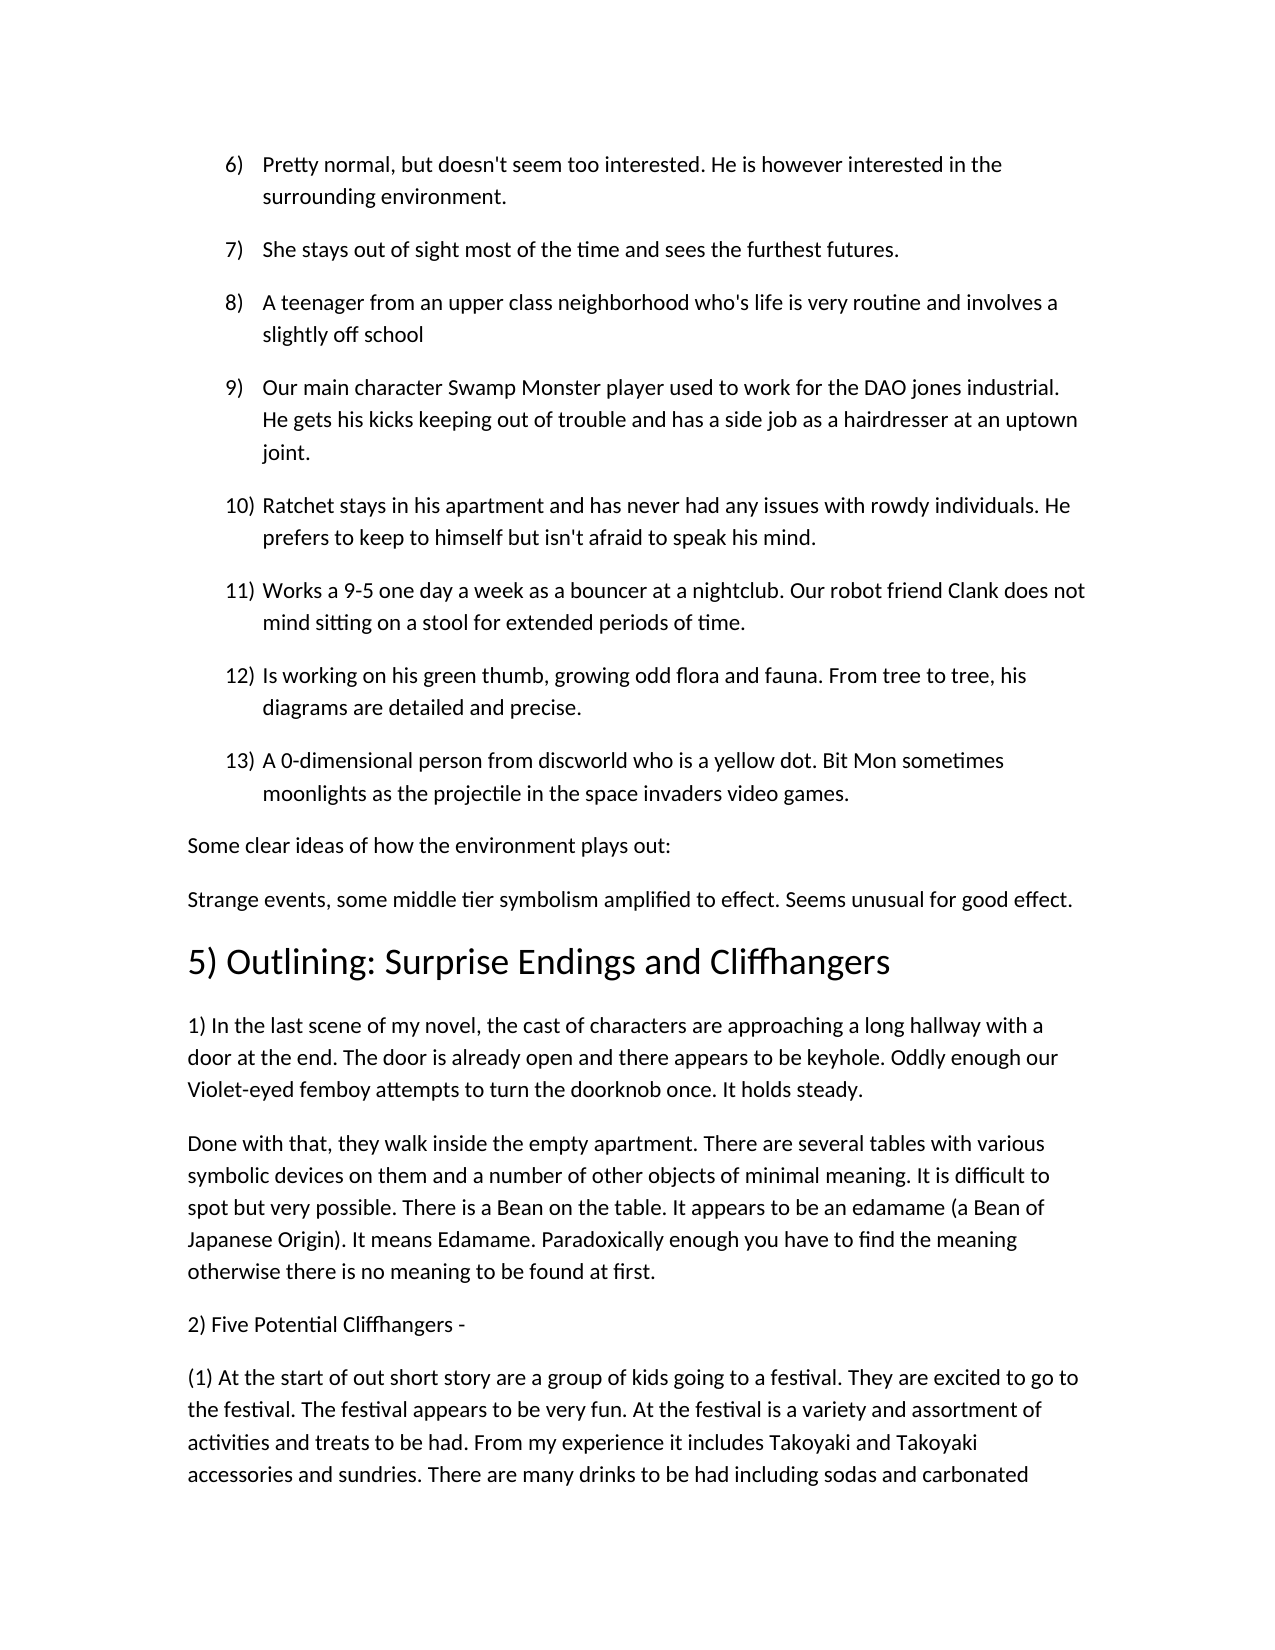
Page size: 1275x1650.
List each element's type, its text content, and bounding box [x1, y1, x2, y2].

list Pretty normal, but doesn't seem too interested. He is however interested in the surrounding environment. [225, 150, 1087, 210]
list She stays out of sight most of the time and sees the furthest futures. [225, 235, 1087, 263]
list Works a 9-5 one day a week as a bouncer at a nightclub. Our robot friend Clank does not mind sitting on a stool for extended periods of time. [225, 576, 1087, 636]
text Some clear ideas of how the environment plays out: [187, 832, 1087, 860]
list A teenager from an upper class neighborhood who's life is very routine and involves a slightly off school [225, 288, 1087, 348]
text Strange events, some middle tier symbolism amplified to effect. Seems unusual for good effect. [187, 885, 1087, 913]
list Is working on his green thumb, growing odd flora and fauna. From tree to tree, his diagrams are detailed and precise. [225, 661, 1087, 721]
text 2) Five Potential Cliffhangers - [187, 1310, 1087, 1338]
text Done with that, they walk inside the empty apartment. There are several tables with various symbolic devices on them and a number of other objects of minimal meaning. It is difficult to spot but very possible. There is a Bean on the table. It appears to be an edamame (a Bean of Japanese Origin). It means Edamame. Paradoxically enough you have to find the meaning otherwise there is no meaning to be found at first. [187, 1129, 1087, 1285]
text 5) Outlining: Surprise Endings and Cliffhangers [187, 938, 1087, 983]
text 1) In the last scene of my novel, the cast of characters are approaching a long hallway with a door at the end. The door is already open and there appears to be keyhole. Oddly enough our Violet-eyed femboy attempts to turn the doorknob once. It holds steady. [187, 1011, 1087, 1104]
text (1) At the start of out short story are a group of kids going to a festival. They are excited to go to the festival. The festival appears to be very fun. At the festival is a variety and assortment of activities and treats to be had. From my experience it includes Takoyaki and Takoyaki accessories and sundries. There are many drinks to be had including sodas and carbonated [187, 1363, 1087, 1488]
list Ratchet stays in his apartment and has never had any issues with rowdy individuals. He prefers to keep to himself but isn't afraid to speak his mind. [225, 491, 1087, 551]
list A 0-dimensional person from discworld who is a yellow dot. Bit Mon sometimes moonlights as the projectile in the space invaders video games. [225, 746, 1087, 807]
list Our main character Swamp Monster player used to work for the DAO jones industrial. He gets his kicks keeping out of trouble and has a side job as a hairdresser at an uptown joint. [225, 373, 1087, 466]
